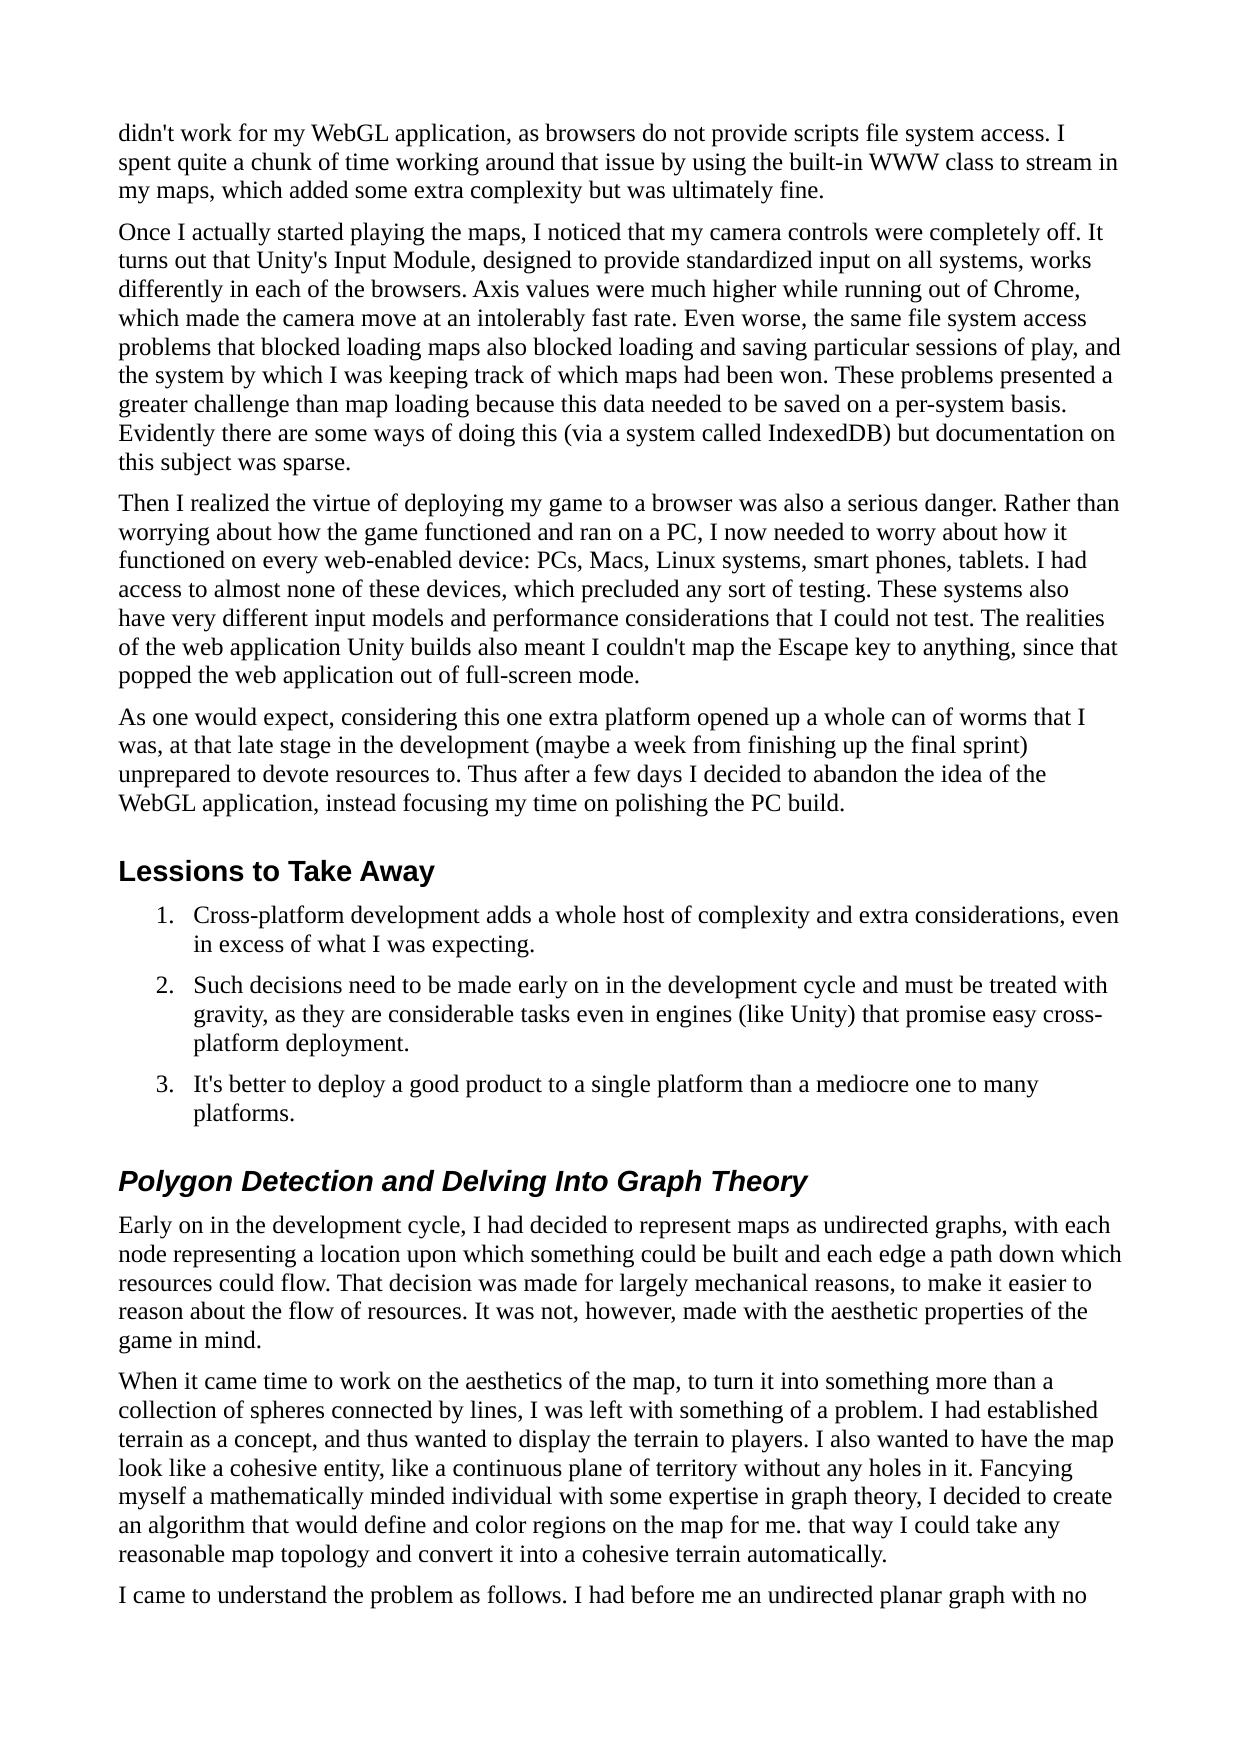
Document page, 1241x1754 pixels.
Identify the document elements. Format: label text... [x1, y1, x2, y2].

subtitle Polygon Detection and Delving Into Graph Theory [118, 1164, 1122, 1198]
text As one would expect, considering this one extra platform opened up a whole can of worms that I was, at that late stage in the development (maybe a week from finishing up the final sprint) unprepared to devote resources to. Thus after a few days I decided to abandon the idea of the WebGL application, instead focusing my time on polishing the PC build. [118, 702, 1122, 817]
subtitle Lessions to Take Away [118, 854, 1122, 888]
text Early on in the development cycle, I had decided to represent maps as undirected graphs, with each node representing a location upon which something could be built and each edge a path down which resources could flow. That decision was made for largely mechanical reasons, to make it easier to reason about the flow of resources. It was not, however, made with the aesthetic properties of the game in mind. [118, 1210, 1122, 1354]
text didn't work for my WebGL application, as browsers do not provide scripts file system access. I spent quite a chunk of time working around that issue by using the built-in WWW class to stream in my maps, which added some extra complexity but was ultimately fine. [118, 118, 1122, 204]
list Such decisions need to be made early on in the development cycle and must be treated with gravity, as they are considerable tasks even in engines (like Unity) that promise easy cross-platform deployment. [156, 970, 1122, 1057]
list Cross-platform development adds a whole host of complexity and extra considerations, even in excess of what I was expecting. [156, 900, 1122, 958]
text When it came time to work on the aesthetics of the map, to turn it into something more than a collection of spheres connected by lines, I was left with something of a problem. I had established terrain as a concept, and thus wanted to display the terrain to players. I also wanted to have the map look like a cohesive entity, like a continuous plane of territory without any holes in it. Fancying myself a mathematically minded individual with some expertise in graph theory, I decided to create an algorithm that would define and color regions on the map for me. that way I could take any reasonable map topology and convert it into a cohesive terrain automatically. [118, 1366, 1122, 1568]
text Once I actually started playing the maps, I noticed that my camera controls were completely off. It turns out that Unity's Input Module, designed to provide standardized input on all systems, works differently in each of the browsers. Axis values were much higher while running out of Chrome, which made the camera move at an intolerably fast rate. Even worse, the same file system access problems that blocked loading maps also blocked loading and saving particular sessions of play, and the system by which I was keeping track of which maps had been won. These problems presented a greater challenge than map loading because this data needed to be saved on a per-system basis. Evidently there are some ways of doing this (via a system called IndexedDB) but documentation on this subject was sparse. [118, 217, 1122, 476]
text I came to understand the problem as follows. I had before me an undirected planar graph with no [118, 1580, 1122, 1609]
list It's better to deploy a good product to a single platform than a mediocre one to many platforms. [156, 1069, 1122, 1127]
text Then I realized the virtue of deploying my game to a browser was also a serious danger. Rather than worrying about how the game functioned and ran on a PC, I now needed to worry about how it functioned on every web-enabled device: PCs, Macs, Linux systems, smart phones, tablets. I had access to almost none of these devices, which precluded any sort of testing. These systems also have very different input models and performance considerations that I could not test. The realities of the web application Unity builds also meant I couldn't map the Escape key to anything, since that popped the web application out of full-screen mode. [118, 488, 1122, 689]
